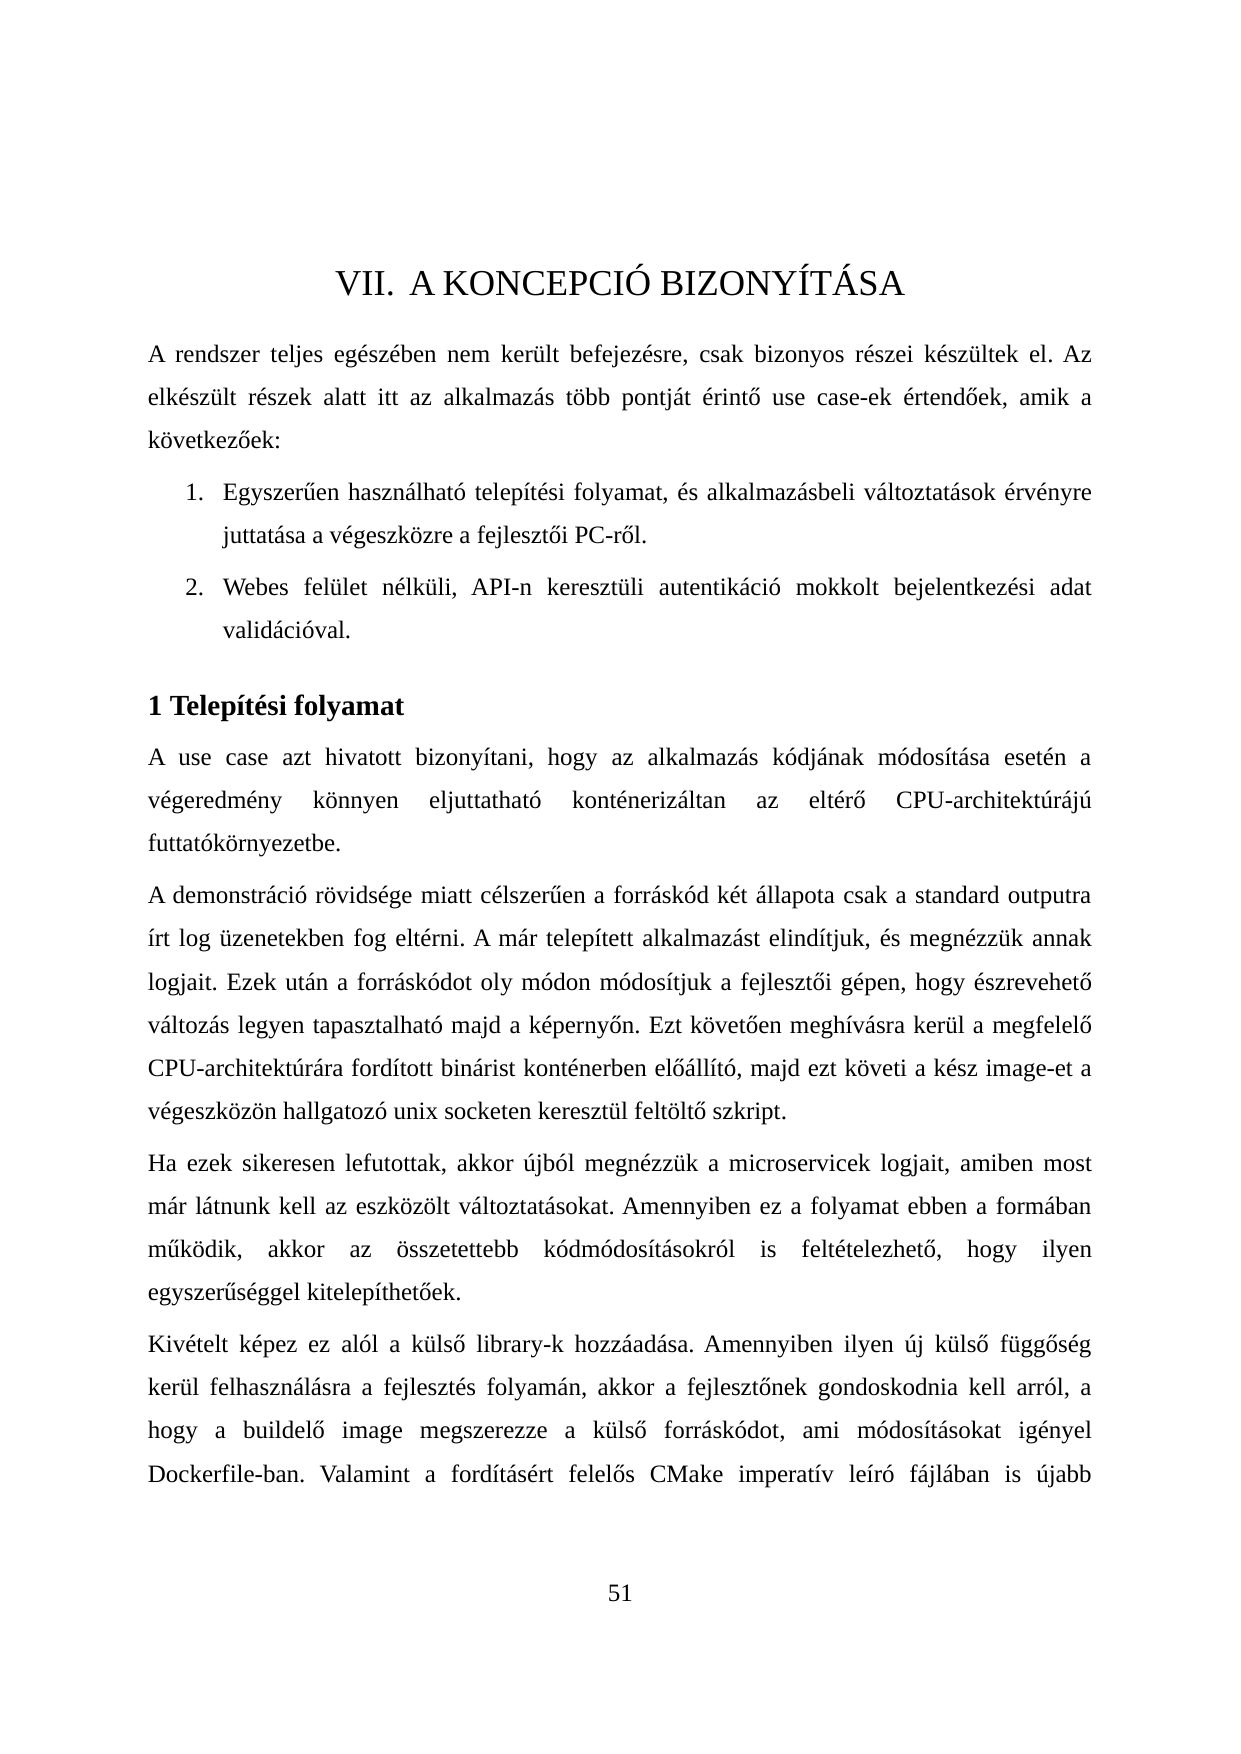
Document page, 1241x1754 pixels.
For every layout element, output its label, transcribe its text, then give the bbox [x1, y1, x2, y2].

subtitle A KONCEPCIÓ BIZONYÍTÁSA [148, 261, 1093, 303]
list Egyszerűen használható telepítési folyamat, és alkalmazásbeli változtatások érvényre juttatása a végeszközre a fejlesztői PC-ről. [185, 477, 1093, 549]
text Ha ezek sikeresen lefutottak, akkor újból megnézzük a microservicek logjait, amiben most már látnunk kell az eszközölt változtatásokat. Amennyiben ez a folyamat ebben a formában működik, akkor az összetettebb kódmódosításokról is feltételezhető, hogy ilyen egyszerűséggel kitelepíthetőek. [148, 1148, 1093, 1306]
subtitle Telepítési folyamat [148, 688, 1093, 721]
list Webes felület nélküli, API-n keresztüli autentikáció mokkolt bejelentkezési adat validációval. [185, 572, 1093, 644]
text Kivételt képez ez alól a külső library-k hozzáadása. Amennyiben ilyen új külső függőség kerül felhasználásra a fejlesztés folyamán, akkor a fejlesztőnek gondoskodnia kell arról, a hogy a buildelő image megszerezze a külső forráskódot, ami módosításokat igényel Dockerfile-ban. Valamint a fordításért felelős CMake imperatív leíró fájlában is újabb [148, 1329, 1093, 1487]
text A rendszer teljes egészében nem került befejezésre, csak bizonyos részei készültek el. Az elkészült részek alatt itt az alkalmazás több pontját érintő use case-ek értendőek, amik a következőek: [148, 339, 1093, 454]
text A use case azt hivatott bizonyítani, hogy az alkalmazás kódjának módosítása esetén a végeredmény könnyen eljuttatható konténerizáltan az eltérő CPU-architektúrájú futtatókörnyezetbe. [148, 742, 1093, 857]
text A demonstráció rövidsége miatt célszerűen a forráskód két állapota csak a standard outputra írt log üzenetekben fog eltérni. A már telepített alkalmazást elindítjuk, és megnézzük annak logjait. Ezek után a forráskódot oly módon módosítjuk a fejlesztői gépen, hogy észrevehető változás legyen tapasztalható majd a képernyőn. Ezt követően meghívásra kerül a megfelelő CPU-architektúrára fordított binárist konténerben előállító, majd ezt követi a kész image-et a végeszközön hallgatozó unix socketen keresztül feltöltő szkript. [148, 880, 1093, 1125]
